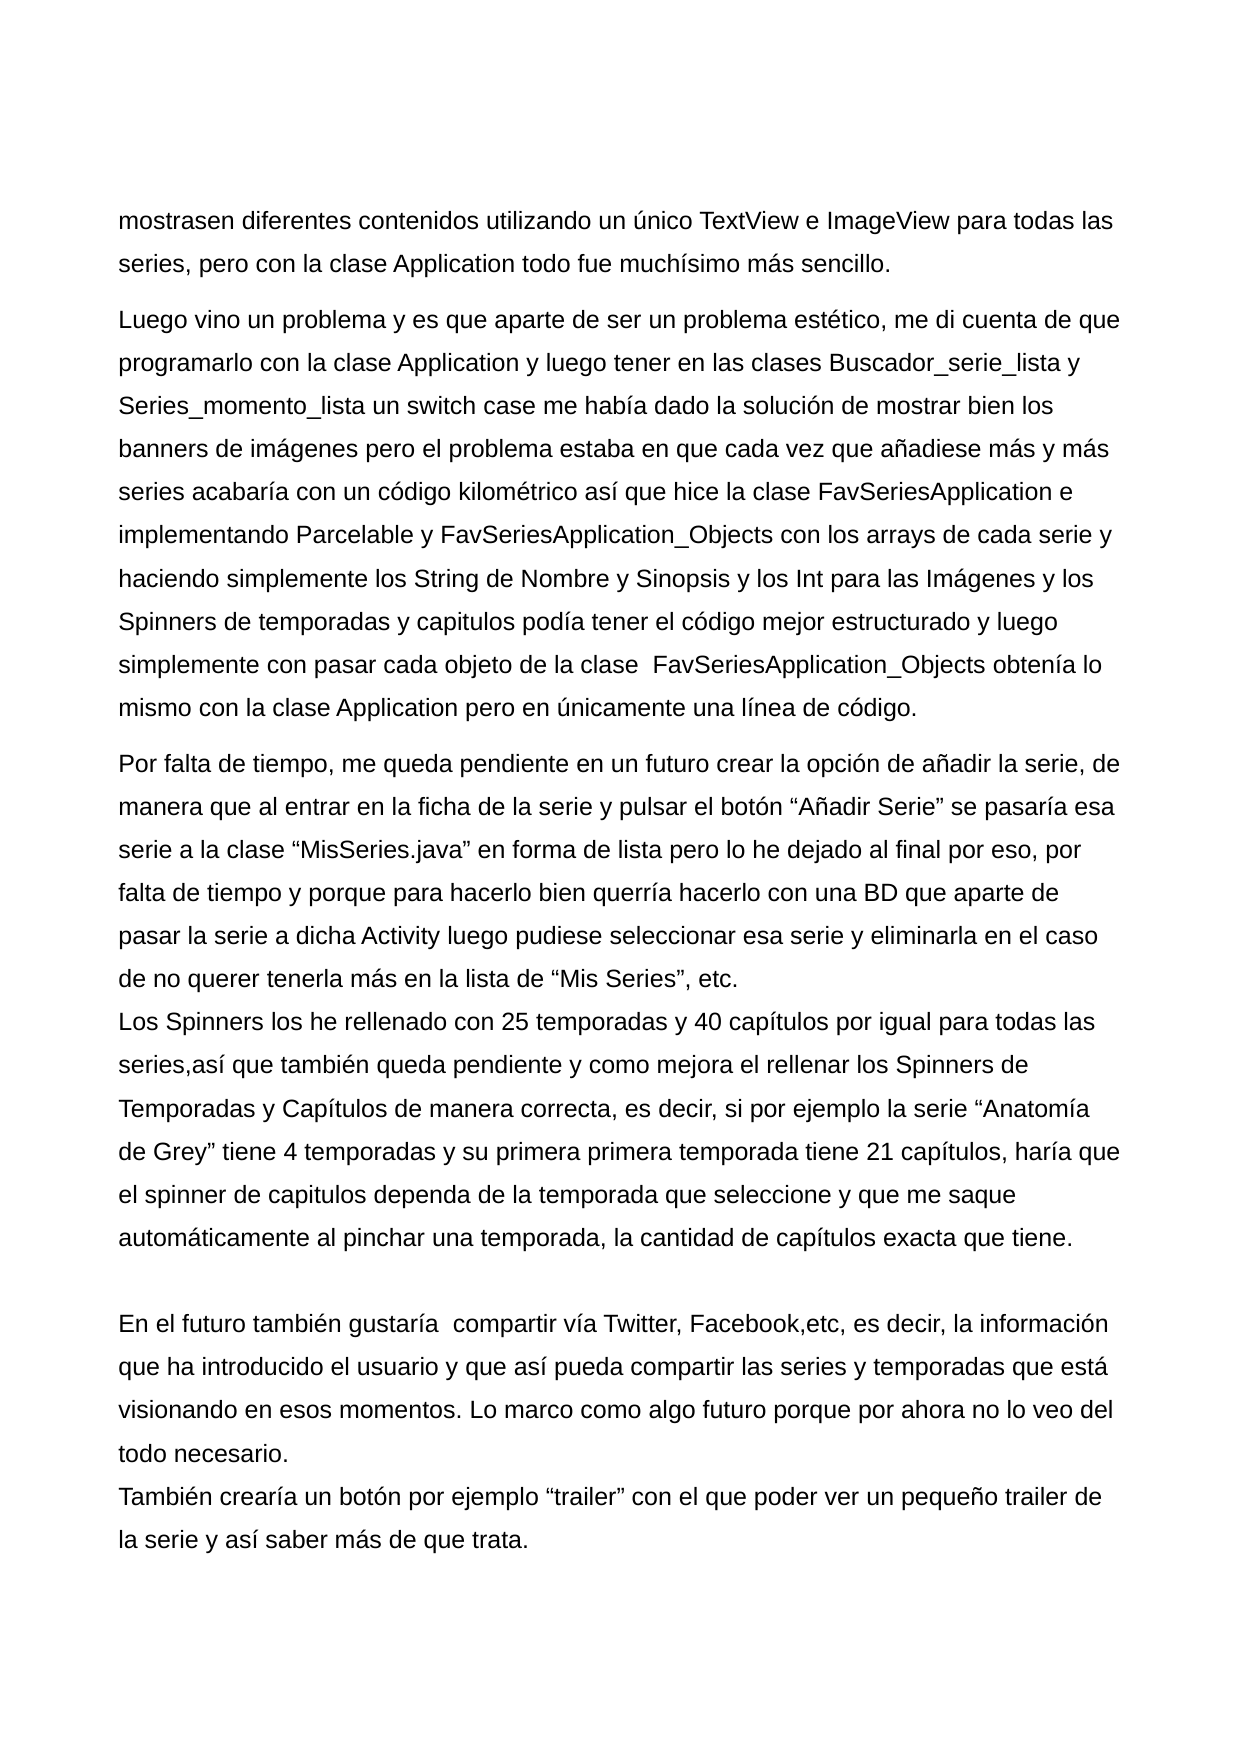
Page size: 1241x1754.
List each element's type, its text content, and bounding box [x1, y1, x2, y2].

text mostrasen diferentes contenidos utilizando un único TextView e ImageView para todas las series, pero con la clase Application todo fue muchísimo más sencillo. [118, 206, 1122, 278]
text Luego vino un problema y es que aparte de ser un problema estético, me di cuenta de que programarlo con la clase Application y luego tener en las clases Buscador_serie_lista y Series_momento_lista un switch case me había dado la solución de mostrar bien los banners de imágenes pero el problema estaba en que cada vez que añadiese más y más series acabaría con un código kilométrico así que hice la clase FavSeriesApplication e implementando Parcelable y FavSeriesApplication_Objects con los arrays de cada serie y haciendo simplemente los String de Nombre y Sinopsis y los Int para las Imágenes y los Spinners de temporadas y capitulos podía tener el código mejor estructurado y luego simplemente con pasar cada objeto de la clase FavSeriesApplication_Objects obtenía lo mismo con la clase Application pero en únicamente una línea de código. [118, 305, 1122, 722]
text Por falta de tiempo, me queda pendiente en un futuro crear la opción de añadir la serie, de manera que al entrar en la ficha de la serie y pulsar el botón “Añadir Serie” se pasaría esa serie a la clase “MisSeries.java” en forma de lista pero lo he dejado al final por eso, por falta de tiempo y porque para hacerlo bien querría hacerlo con una BD que aparte de pasar la serie a dicha Activity luego pudiese seleccionar esa serie y eliminarla en el caso de no querer tenerla más en la lista de “Mis Series”, etc. [118, 749, 1122, 993]
text También crearía un botón por ejemplo “trailer” con el que poder ver un pequeño trailer de la serie y así saber más de que trata. [118, 1482, 1122, 1554]
text En el futuro también gustaría compartir vía Twitter, Facebook,etc, es decir, la información que ha introducido el usuario y que así pueda compartir las series y temporadas que está visionando en esos momentos. Lo marco como algo futuro porque por ahora no lo veo del todo necesario. [118, 1309, 1122, 1467]
text Los Spinners los he rellenado con 25 temporadas y 40 capítulos por igual para todas las series,así que también queda pendiente y como mejora el rellenar los Spinners de Temporadas y Capítulos de manera correcta, es decir, si por ejemplo la serie “Anatomía de Grey” tiene 4 temporadas y su primera primera temporada tiene 21 capítulos, haría que el spinner de capitulos dependa de la temporada que seleccione y que me saque automáticamente al pinchar una temporada, la cantidad de capítulos exacta que tiene. [118, 1007, 1122, 1252]
